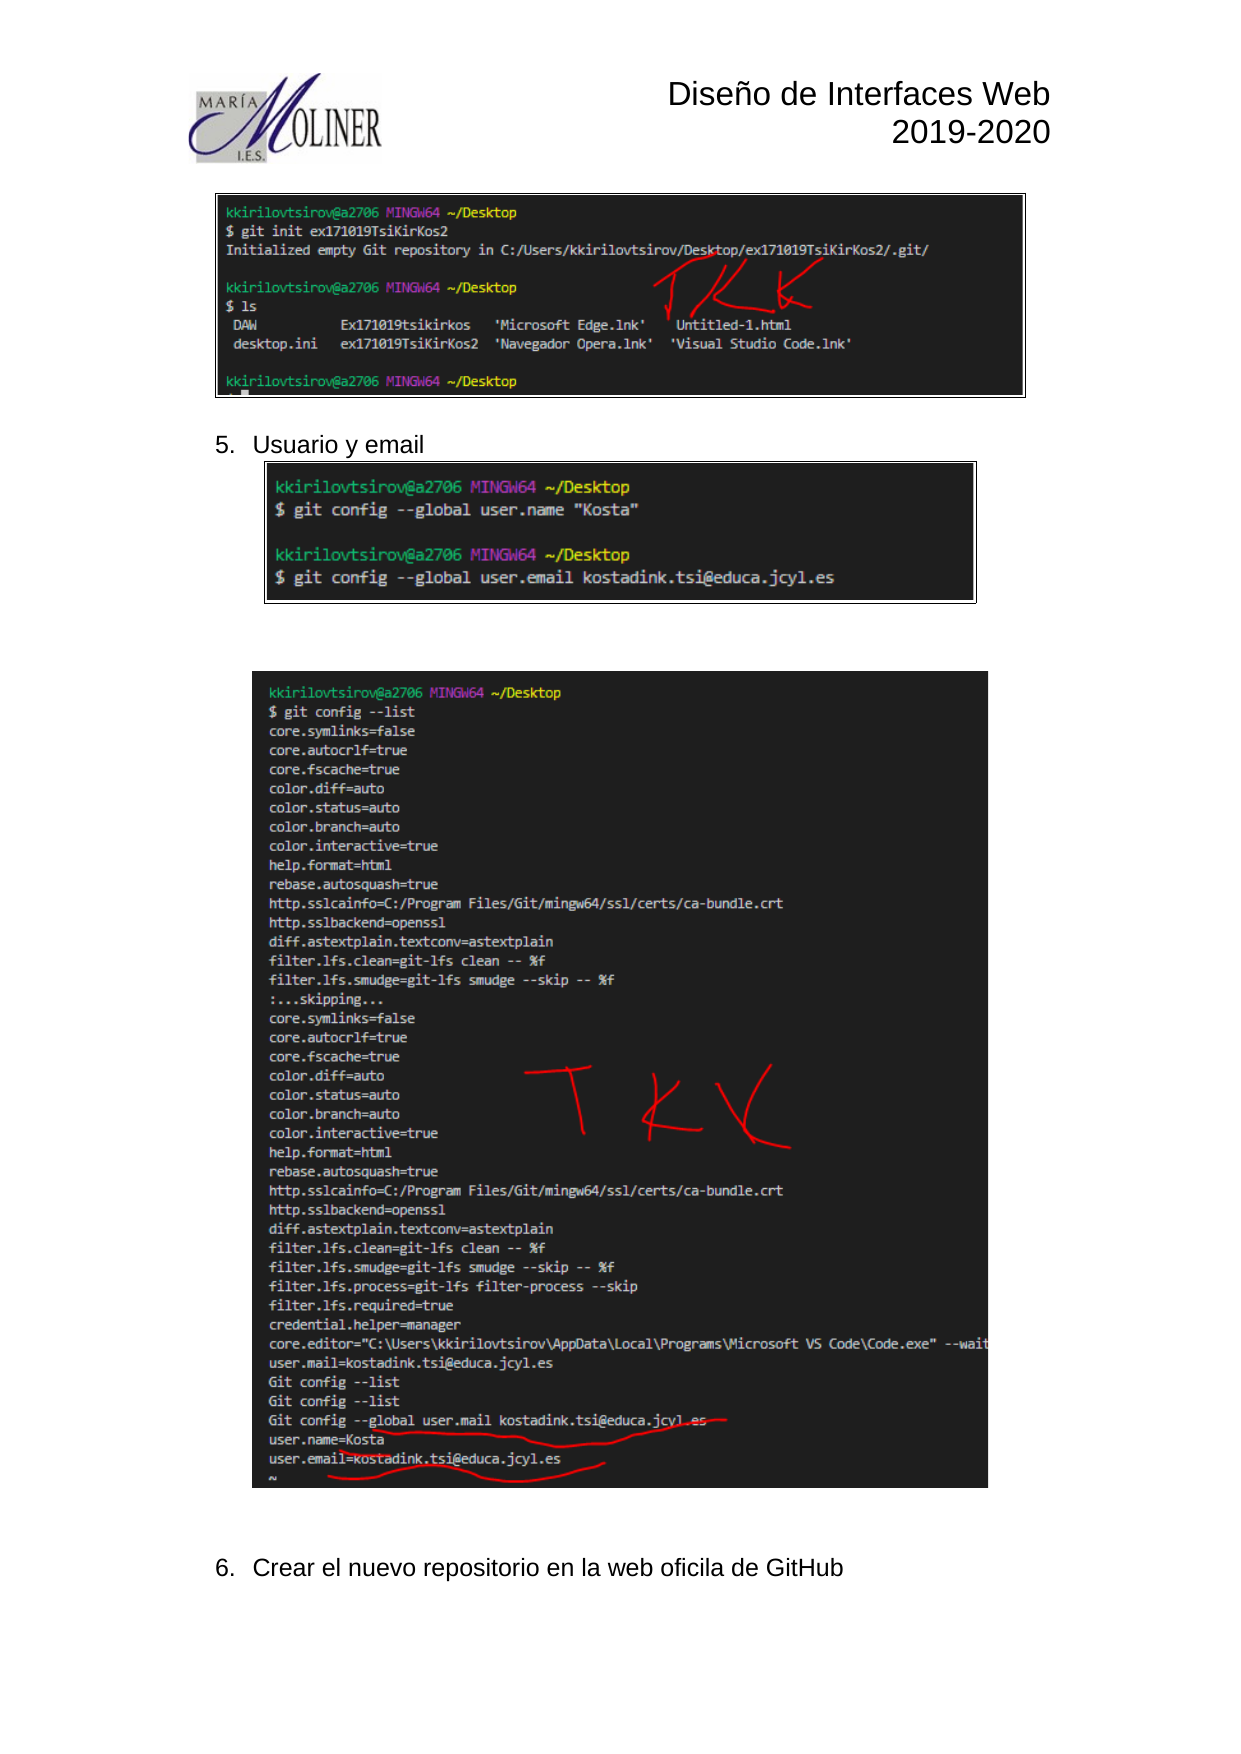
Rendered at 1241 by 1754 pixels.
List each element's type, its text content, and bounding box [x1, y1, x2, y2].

picture [217, 195, 1023, 395]
list Crear el nuevo repositorio en la web oficila de GitHub [215, 1553, 1063, 1581]
picture [266, 463, 974, 600]
list Usuario y email [215, 430, 1063, 458]
picture [188, 73, 383, 164]
picture [252, 671, 989, 1488]
